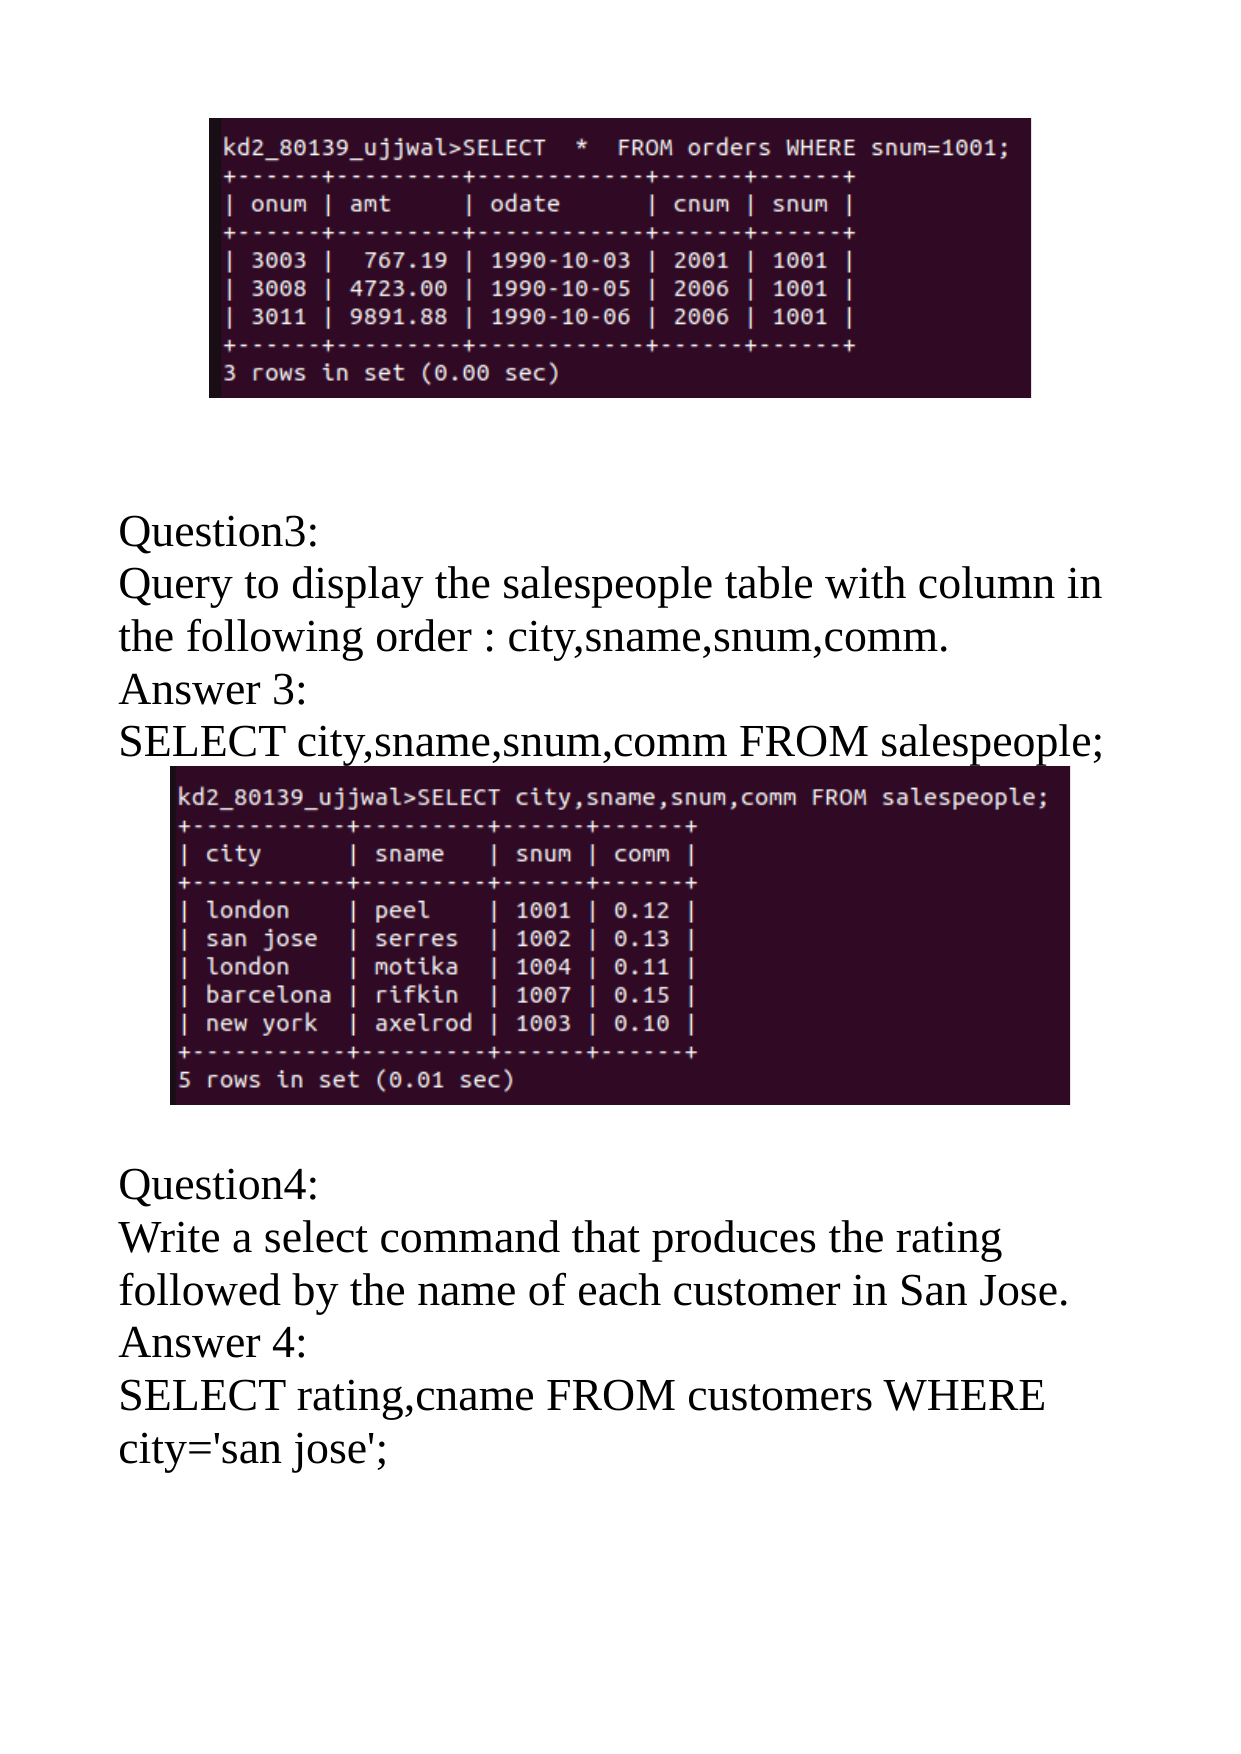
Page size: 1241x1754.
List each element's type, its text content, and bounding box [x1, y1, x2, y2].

text SELECT city,sname,snum,comm FROM salespeople; [118, 714, 1122, 767]
picture [170, 766, 1071, 1105]
text Question3: [118, 503, 1122, 556]
text Write a select command that produces the rating followed by the name of each customer in San Jose. [118, 1210, 1122, 1315]
text Question4: [118, 1157, 1122, 1210]
picture [209, 118, 1032, 398]
text Query to display the salespeople table with column in the following order : city,sname,snum,comm. [118, 556, 1122, 661]
text SELECT rating,cname FROM customers WHERE city='san jose'; [118, 1368, 1122, 1473]
text Answer 3: [118, 661, 1122, 714]
text Answer 4: [118, 1315, 1122, 1368]
